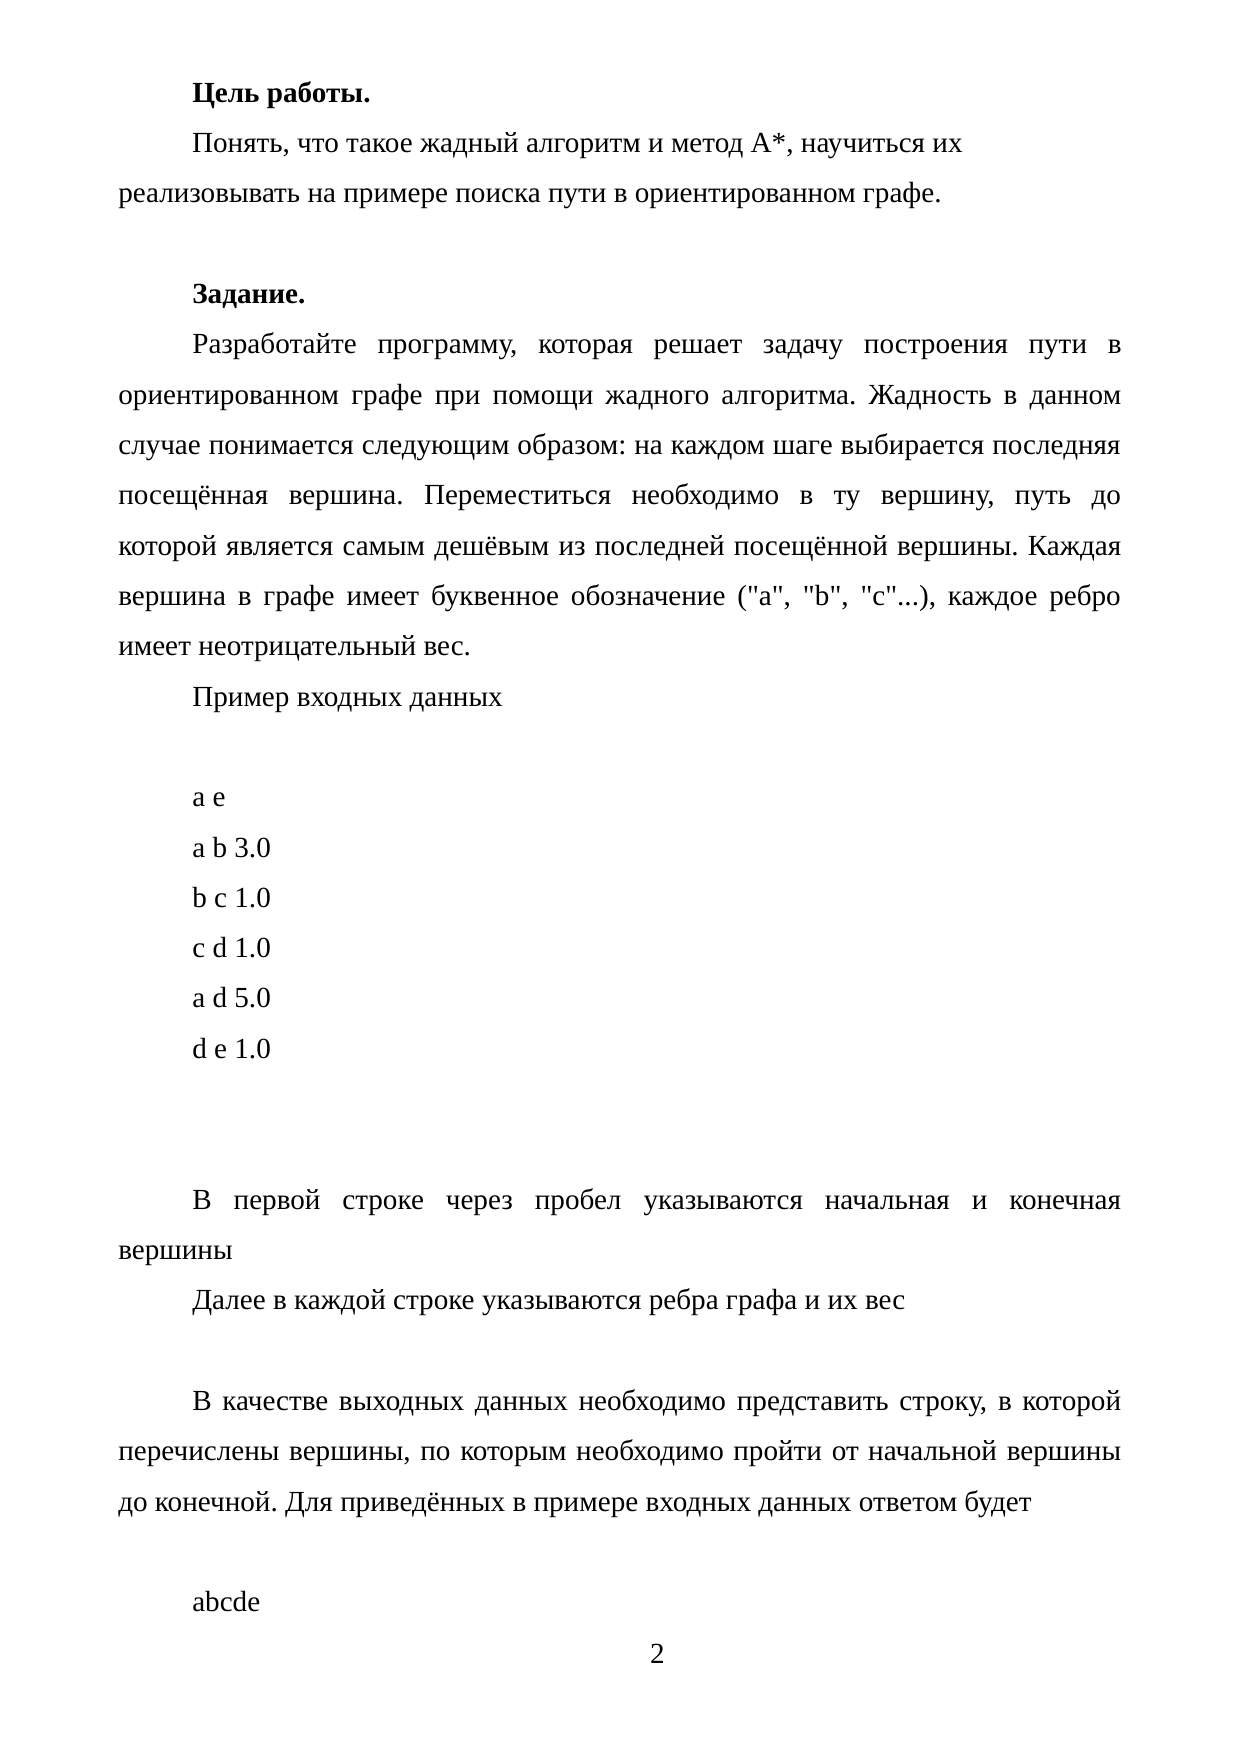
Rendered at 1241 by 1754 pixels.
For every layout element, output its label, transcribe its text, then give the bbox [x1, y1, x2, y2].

text a d 5.0 [118, 981, 1122, 1014]
text Пример входных данных [118, 679, 1122, 712]
text a b 3.0 [118, 830, 1122, 863]
text Далее в каждой строке указываются ребра графа и их вес [118, 1282, 1122, 1316]
text abcde [118, 1584, 1122, 1618]
text Разработайте программу, которая решает задачу построения пути в ориентированном графе при помощи жадного алгоритма. Жадность в данном случае понимается следующим образом: на каждом шаге выбирается последняя посещённая вершина. Переместиться необходимо в ту вершину, путь до которой является самым дешёвым из последней посещённой вершины. Каждая вершина в графе имеет буквенное обозначение ("a", "b", "c"...), каждое ребро имеет неотрицательный вес. [118, 327, 1122, 662]
subtitle Цель работы. [118, 75, 1122, 108]
text В качестве выходных данных необходимо представить строку, в которой перечислены вершины, по которым необходимо пройти от начальной вершины до конечной. Для приведённых в примере входных данных ответом будет [118, 1383, 1122, 1517]
text Понять, что такое жадный алгоритм и метод А*, научиться их реализовывать на примере поиска пути в ориентированном графе. [118, 125, 1122, 209]
text В первой строке через пробел указываются начальная и конечная вершины [118, 1182, 1122, 1266]
text c d 1.0 [118, 930, 1122, 964]
text b c 1.0 [118, 880, 1122, 913]
text d e 1.0 [118, 1031, 1122, 1064]
subtitle Задание. [118, 276, 1122, 310]
text a e [118, 779, 1122, 813]
